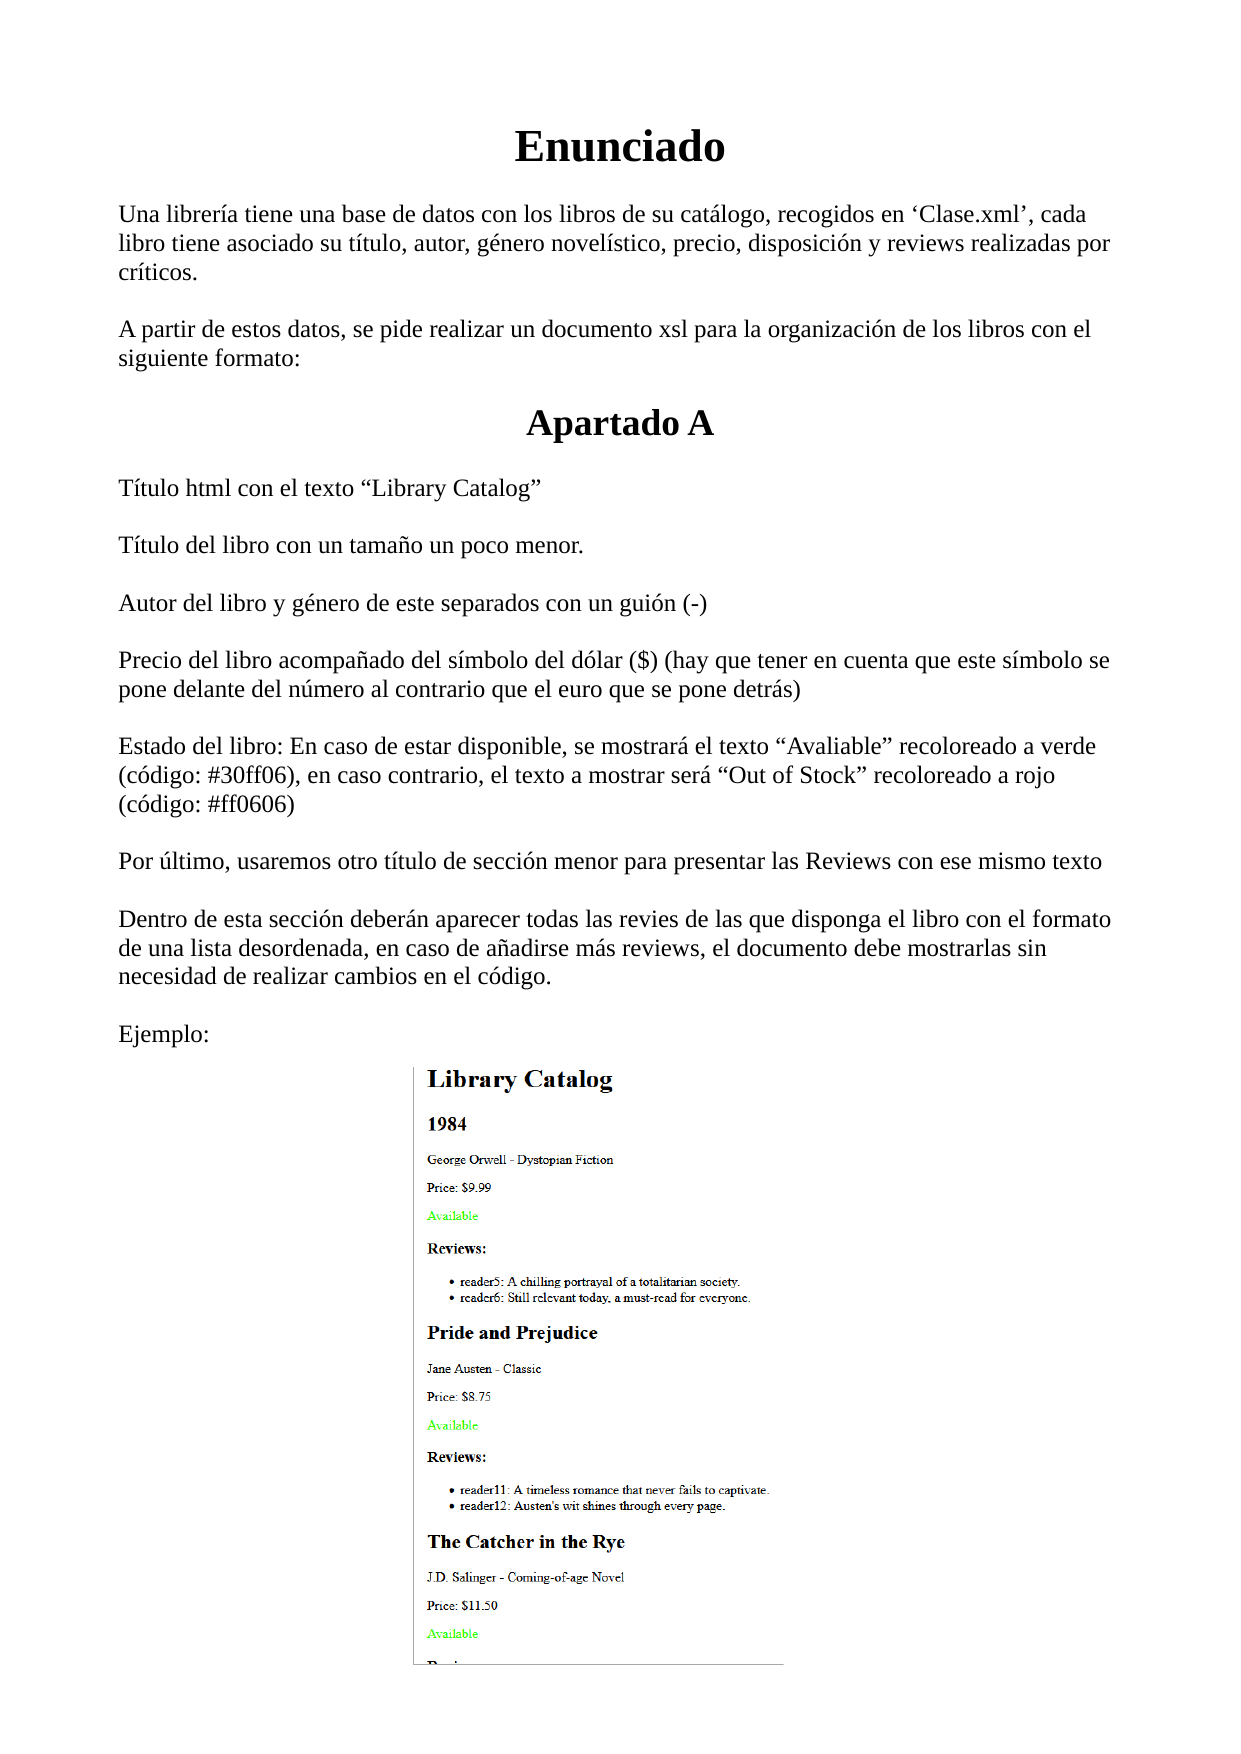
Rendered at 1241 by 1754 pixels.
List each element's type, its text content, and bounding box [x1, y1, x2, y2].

text Título del libro con un tamaño un poco menor. [118, 530, 1122, 559]
text Ejemplo: [118, 1019, 1122, 1048]
text Estado del libro: En caso de estar disponible, se mostrará el texto “Avaliable” recoloreado a verde (código: #30ff06), en caso contrario, el texto a mostrar será “Out of Stock” recoloreado a rojo (código: #ff0606) [118, 731, 1122, 818]
text Dentro de esta sección deberán aparecer todas las revies de las que disponga el libro con el formato de una lista desordenada, en caso de añadirse más reviews, el documento debe mostrarlas sin necesidad de realizar cambios en el código. [118, 904, 1122, 990]
text Título html con el texto “Library Catalog” [118, 473, 1122, 501]
text Apartado A [118, 401, 1122, 444]
text Por último, usaremos otro título de sección menor para presentar las Reviews con ese mismo texto [118, 846, 1122, 875]
text Una librería tiene una base de datos con los libros de su catálogo, recogidos en ‘Clase.xml’, cada libro tiene asociado su título, autor, género novelístico, precio, disposición y reviews realizadas por críticos. [118, 199, 1122, 286]
picture [411, 1067, 784, 1670]
text Autor del libro y género de este separados con un guión (-) [118, 588, 1122, 616]
text Precio del libro acompañado del símbolo del dólar ($) (hay que tener en cuenta que este símbolo se pone delante del número al contrario que el euro que se pone detrás) [118, 645, 1122, 703]
text A partir de estos datos, se pide realizar un documento xsl para la organización de los libros con el siguiente formato: [118, 314, 1122, 372]
text Enunciado [118, 118, 1122, 171]
